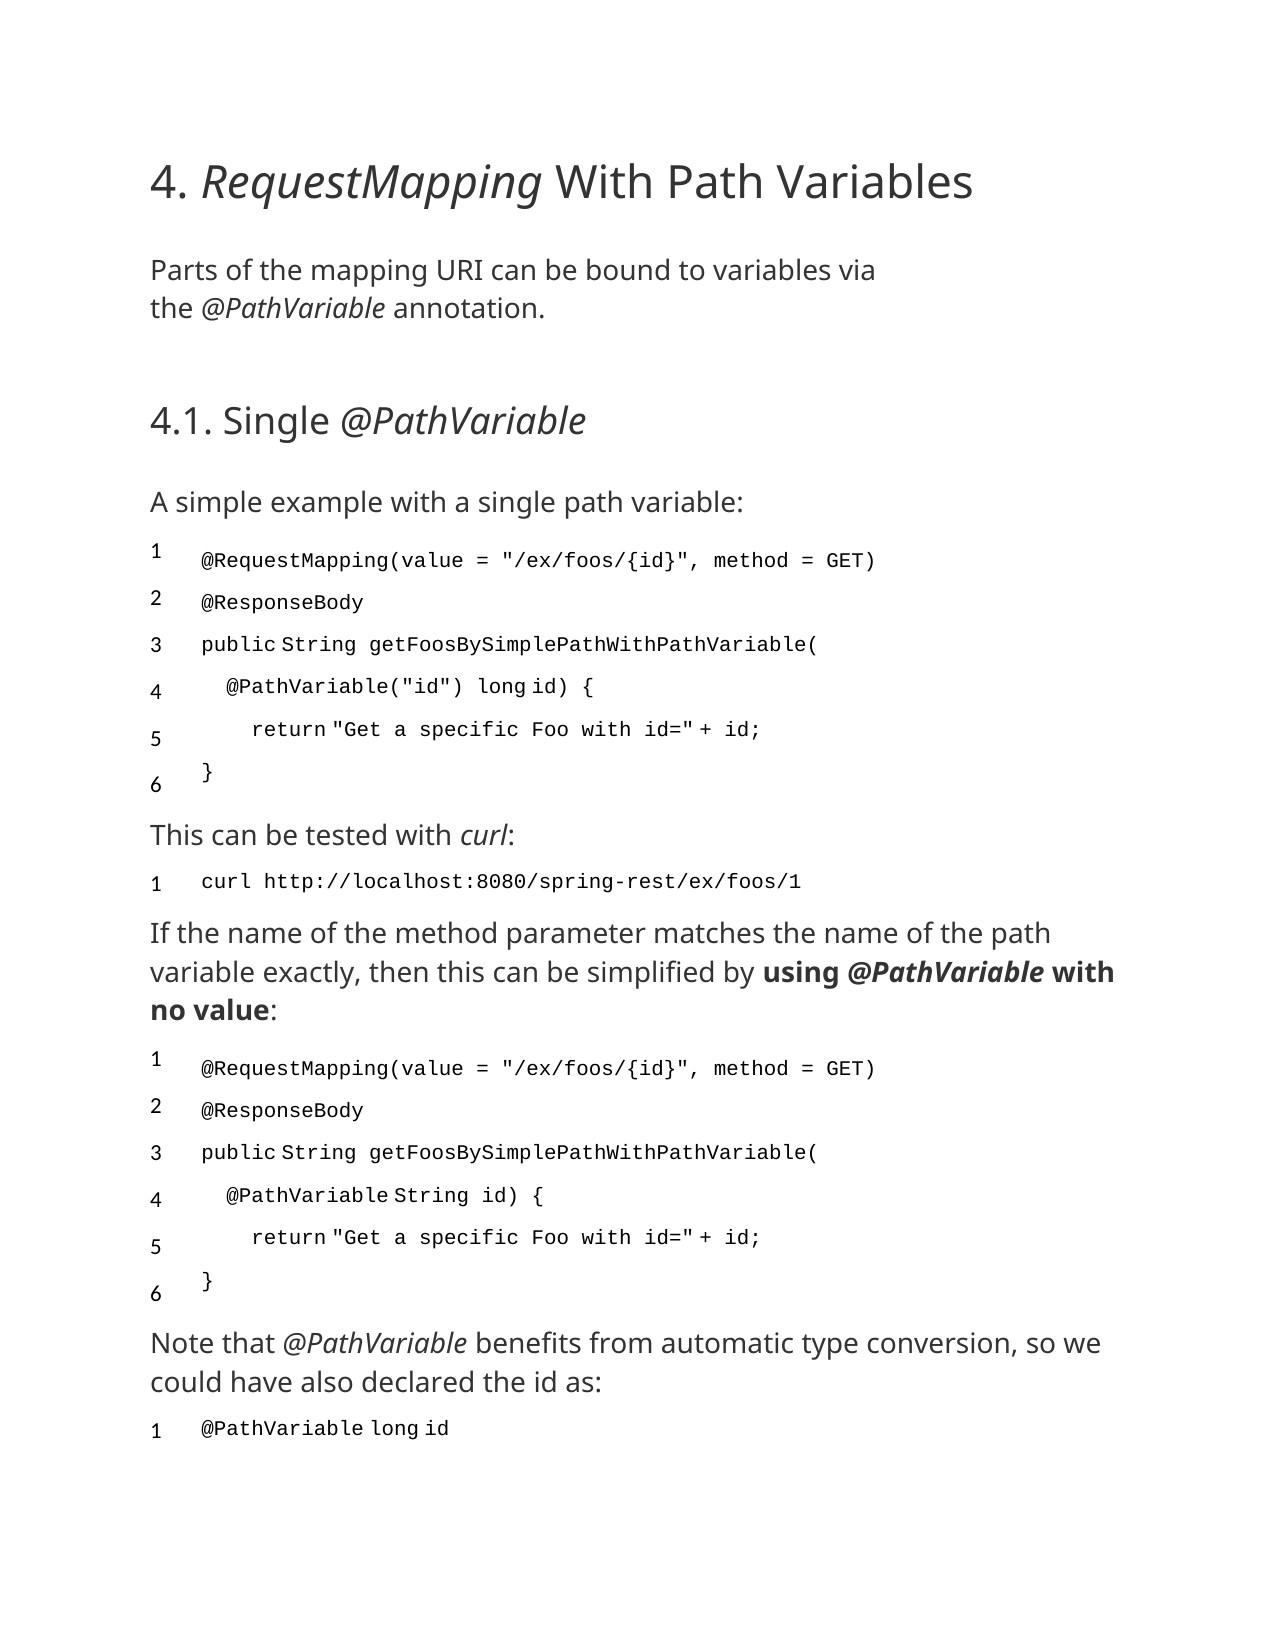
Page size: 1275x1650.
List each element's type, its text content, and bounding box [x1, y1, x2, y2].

table_header 1 2 3 4 5 6 [150, 1045, 201, 1323]
table_header curl http://localhost:8080/spring-rest/ex/foos/1 [201, 869, 1275, 914]
table_header @PathVariable long id [201, 1416, 1275, 1461]
subtitle 4. RequestMapping With Path Variables [150, 150, 1125, 212]
table_header @RequestMapping(value = "/ex/foos/{id}", method = GET) @ResponseBody public String getFoosBySimplePathWithPathVariable( @PathVariable("id") long id) { return "Get a specific Foo with id=" + id; } [201, 536, 1275, 815]
text Note that @PathVariable benefits from automatic type conversion, so we could have also declared the id as: [150, 1323, 1125, 1400]
text If the name of the method parameter matches the name of the path variable exactly, then this can be simplified by using @PathVariable with no value: [150, 914, 1125, 1029]
text This can be tested with curl: [150, 815, 1125, 853]
text Parts of the mapping URI can be bound to variables via the @PathVariable annotation. [150, 250, 1125, 326]
table_header 1 [150, 1416, 201, 1461]
table_header @RequestMapping(value = "/ex/foos/{id}", method = GET) @ResponseBody public String getFoosBySimplePathWithPathVariable( @PathVariable String id) { return "Get a specific Foo with id=" + id; } [201, 1045, 1275, 1323]
table_header 1 [150, 869, 201, 914]
table_header 1 2 3 4 5 6 [150, 536, 201, 815]
text A simple example with a single path variable: [150, 482, 1125, 521]
subtitle 4.1. Single @PathVariable [150, 394, 1125, 446]
